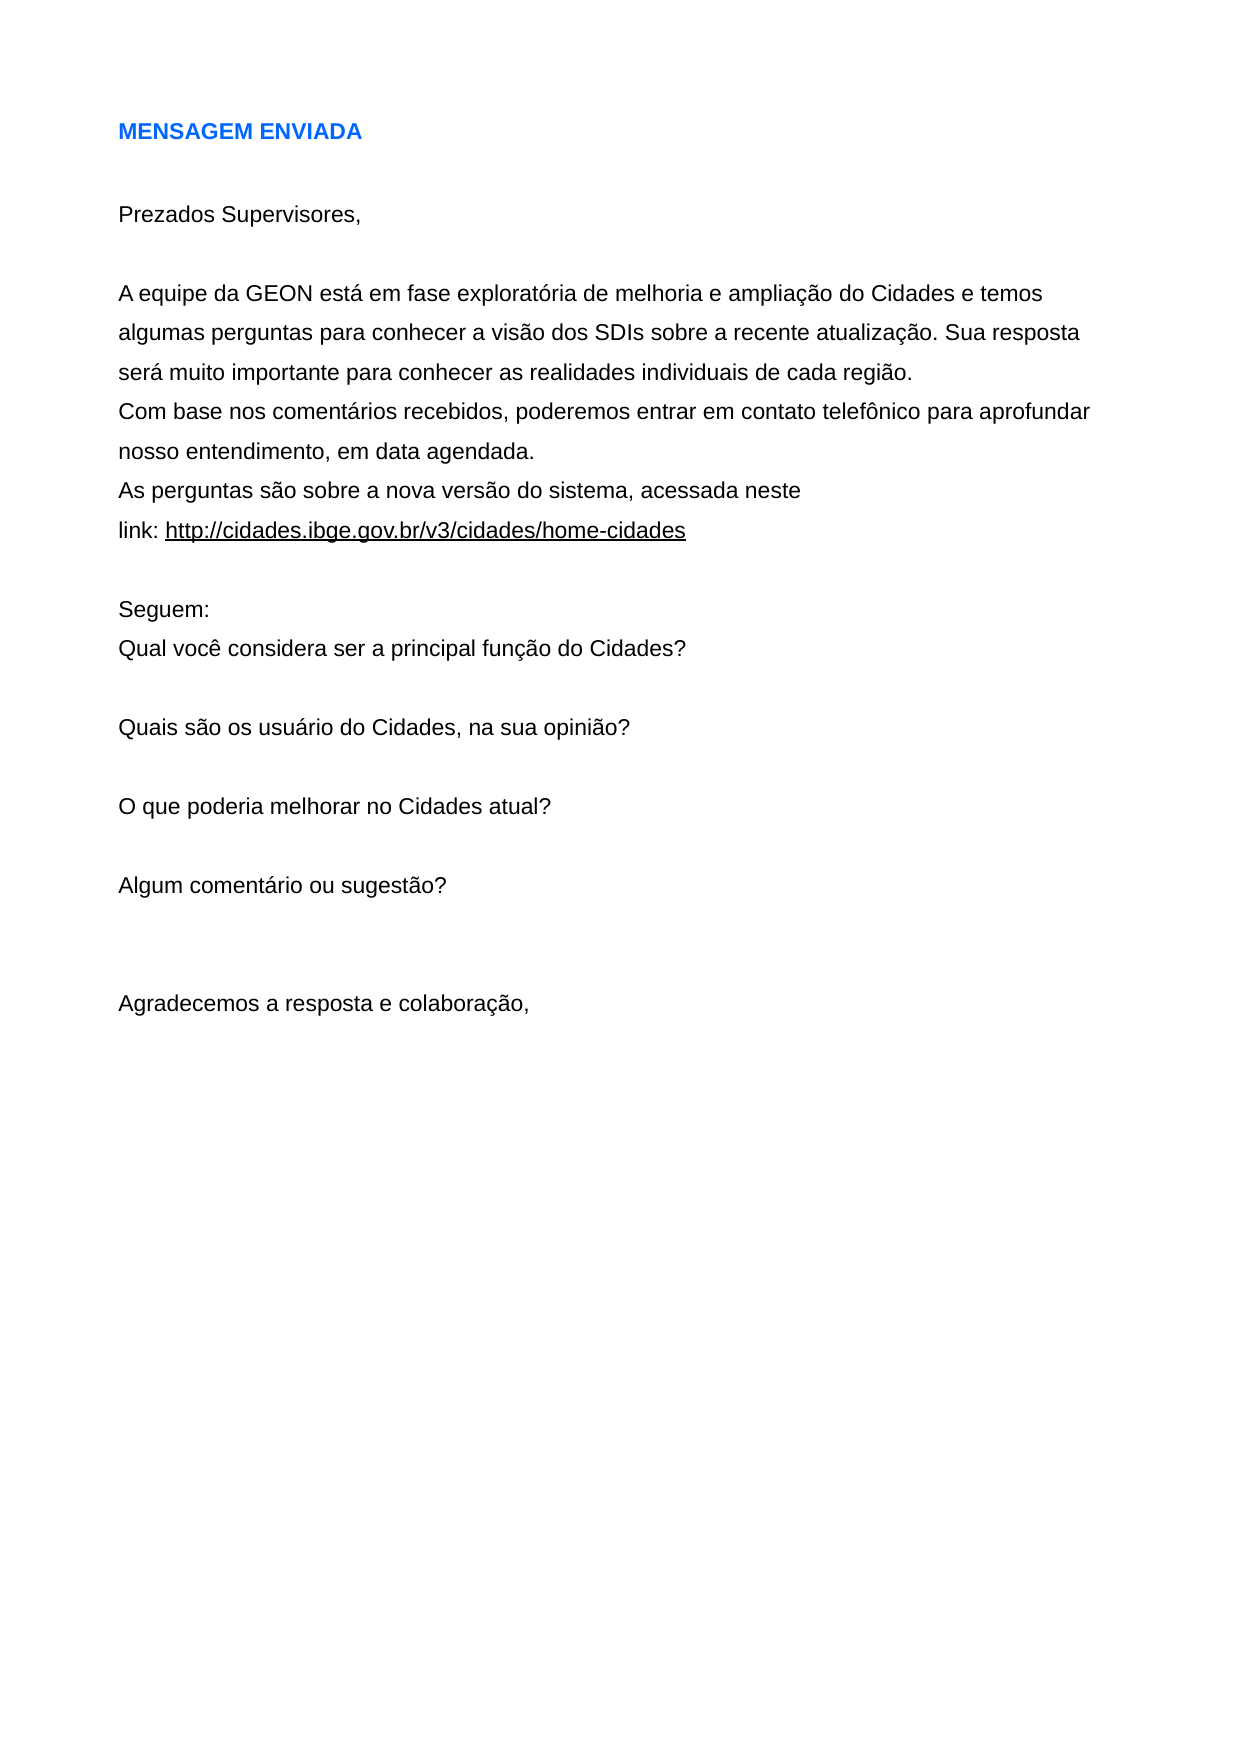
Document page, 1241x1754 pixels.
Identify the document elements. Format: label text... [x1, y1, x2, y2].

text MENSAGEM ENVIADA [118, 118, 1122, 144]
text Prezados Supervisores, A equipe da GEON está em fase exploratória de melhoria e ampliação do Cidades e temos algumas perguntas para conhecer a visão dos SDIs sobre a recente atualização. Sua resposta será muito importante para conhecer as realidades individuais de cada região. Com base nos comentários recebidos, poderemos entrar em contato telefônico para aprofundar nosso entendimento, em data agendada. As perguntas são sobre a nova versão do sistema, acessada neste link: http://cidades.ibge.gov.br/v3/cidades/home-cidades Seguem: Qual você considera ser a principal função do Cidades? Quais são os usuário do Cidades, na sua opinião? O que poderia melhorar no Cidades atual? Algum comentário ou sugestão? Agradecemos a resposta e colaboração, [118, 201, 1122, 1017]
